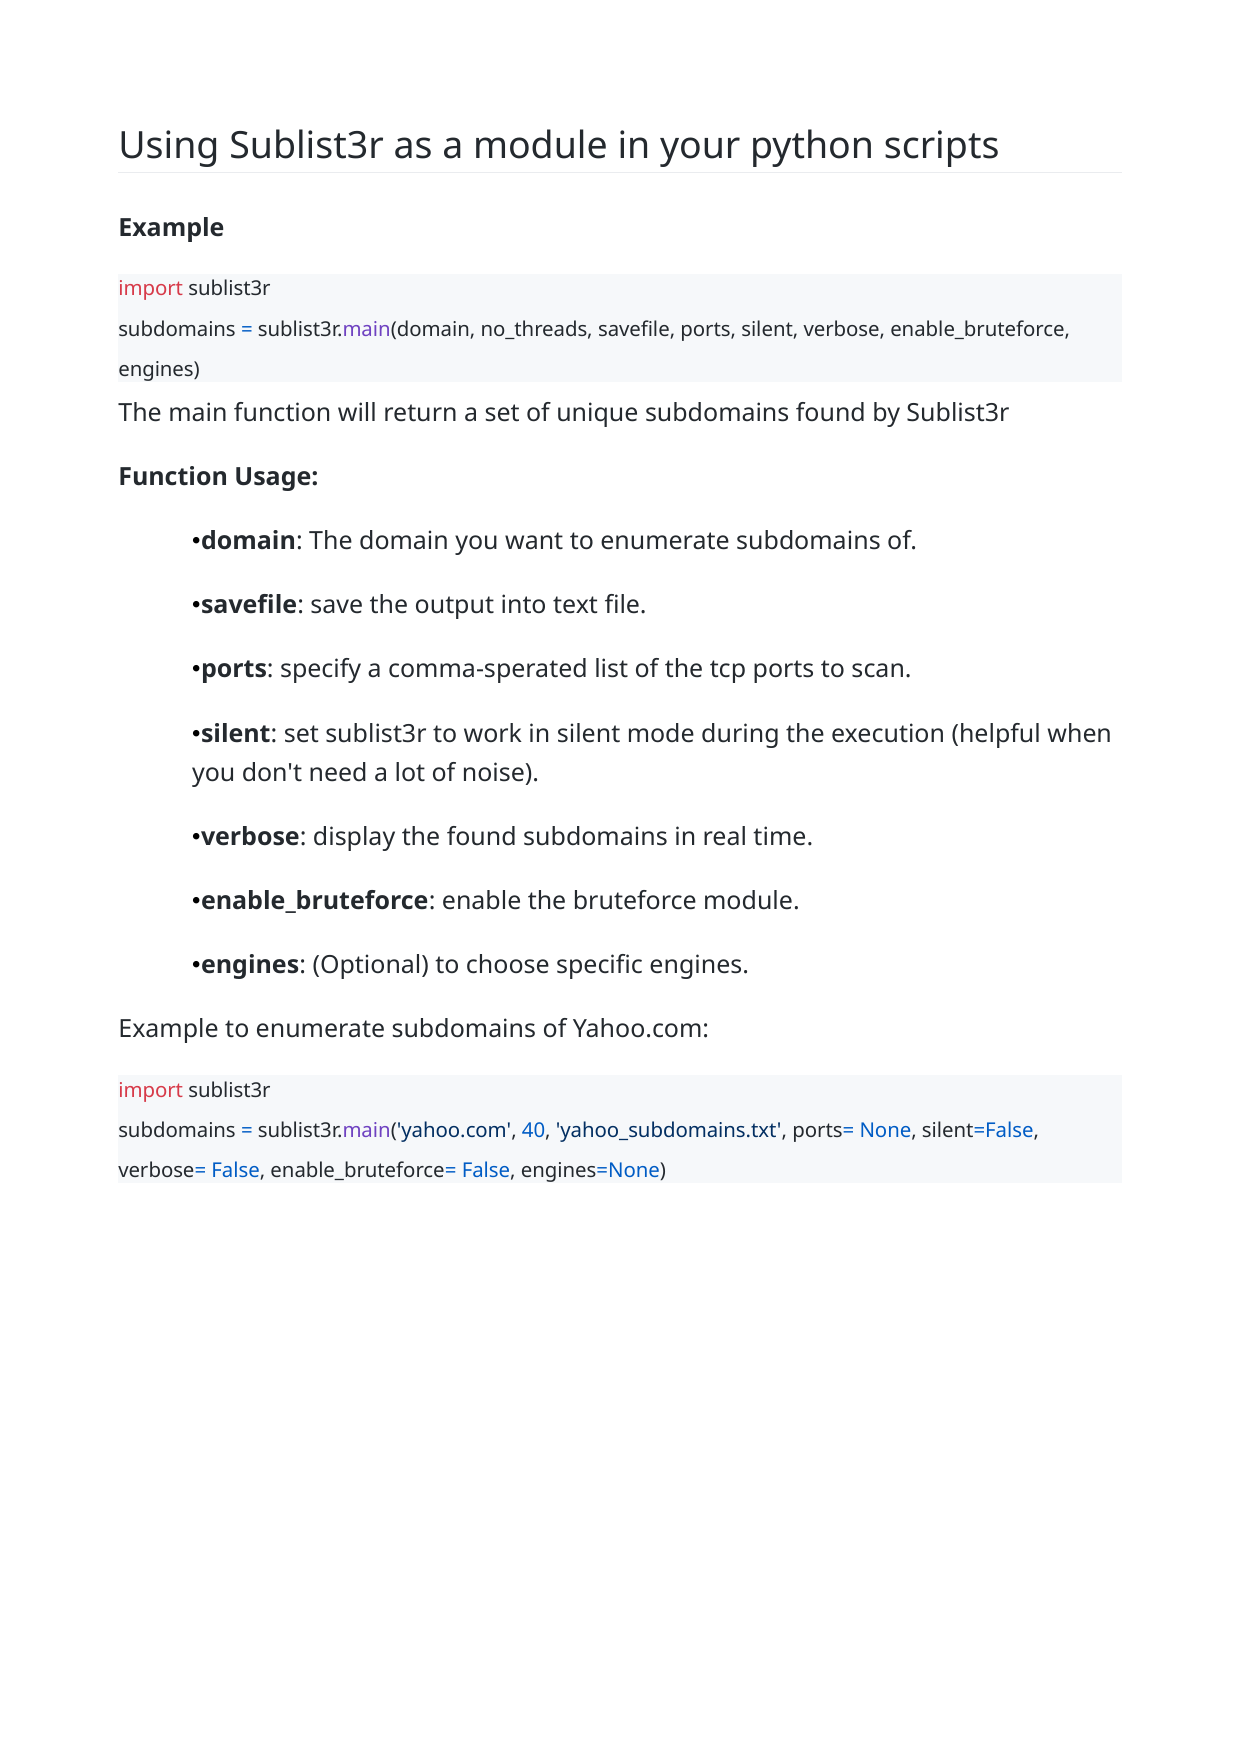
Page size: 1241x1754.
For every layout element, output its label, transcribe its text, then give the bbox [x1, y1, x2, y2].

list silent: set sublist3r to work in silent mode during the execution (helpful when you don't need a lot of noise). [118, 715, 1122, 788]
text subdomains = sublist3r.main(domain, no_threads, savefile, ports, silent, verbose, enable_bruteforce, engines) [118, 314, 1122, 382]
text subdomains = sublist3r.main('yahoo.com', 40, 'yahoo_subdomains.txt', ports= None, silent=False, verbose= False, enable_bruteforce= False, engines=None) [118, 1115, 1122, 1183]
text The main function will return a set of unique subdomains found by Sublist3r [118, 394, 1122, 428]
subtitle Using Sublist3r as a module in your python scripts [118, 118, 1122, 172]
list savefile: save the output into text file. [118, 587, 1122, 621]
text import sublist3r [118, 1075, 1122, 1103]
list ports: specify a comma-sperated list of the tcp ports to scan. [118, 651, 1122, 685]
text Example [118, 210, 1122, 244]
text Example to enumerate subdomains of Yahoo.com: [118, 1011, 1122, 1045]
text import sublist3r [118, 274, 1122, 302]
text Function Usage: [118, 458, 1122, 493]
list domain: The domain you want to enumerate subdomains of. [118, 523, 1122, 557]
list enable_bruteforce: enable the bruteforce module. [118, 883, 1122, 917]
list engines: (Optional) to choose specific engines. [118, 947, 1122, 981]
list verbose: display the found subdomains in real time. [118, 818, 1122, 853]
